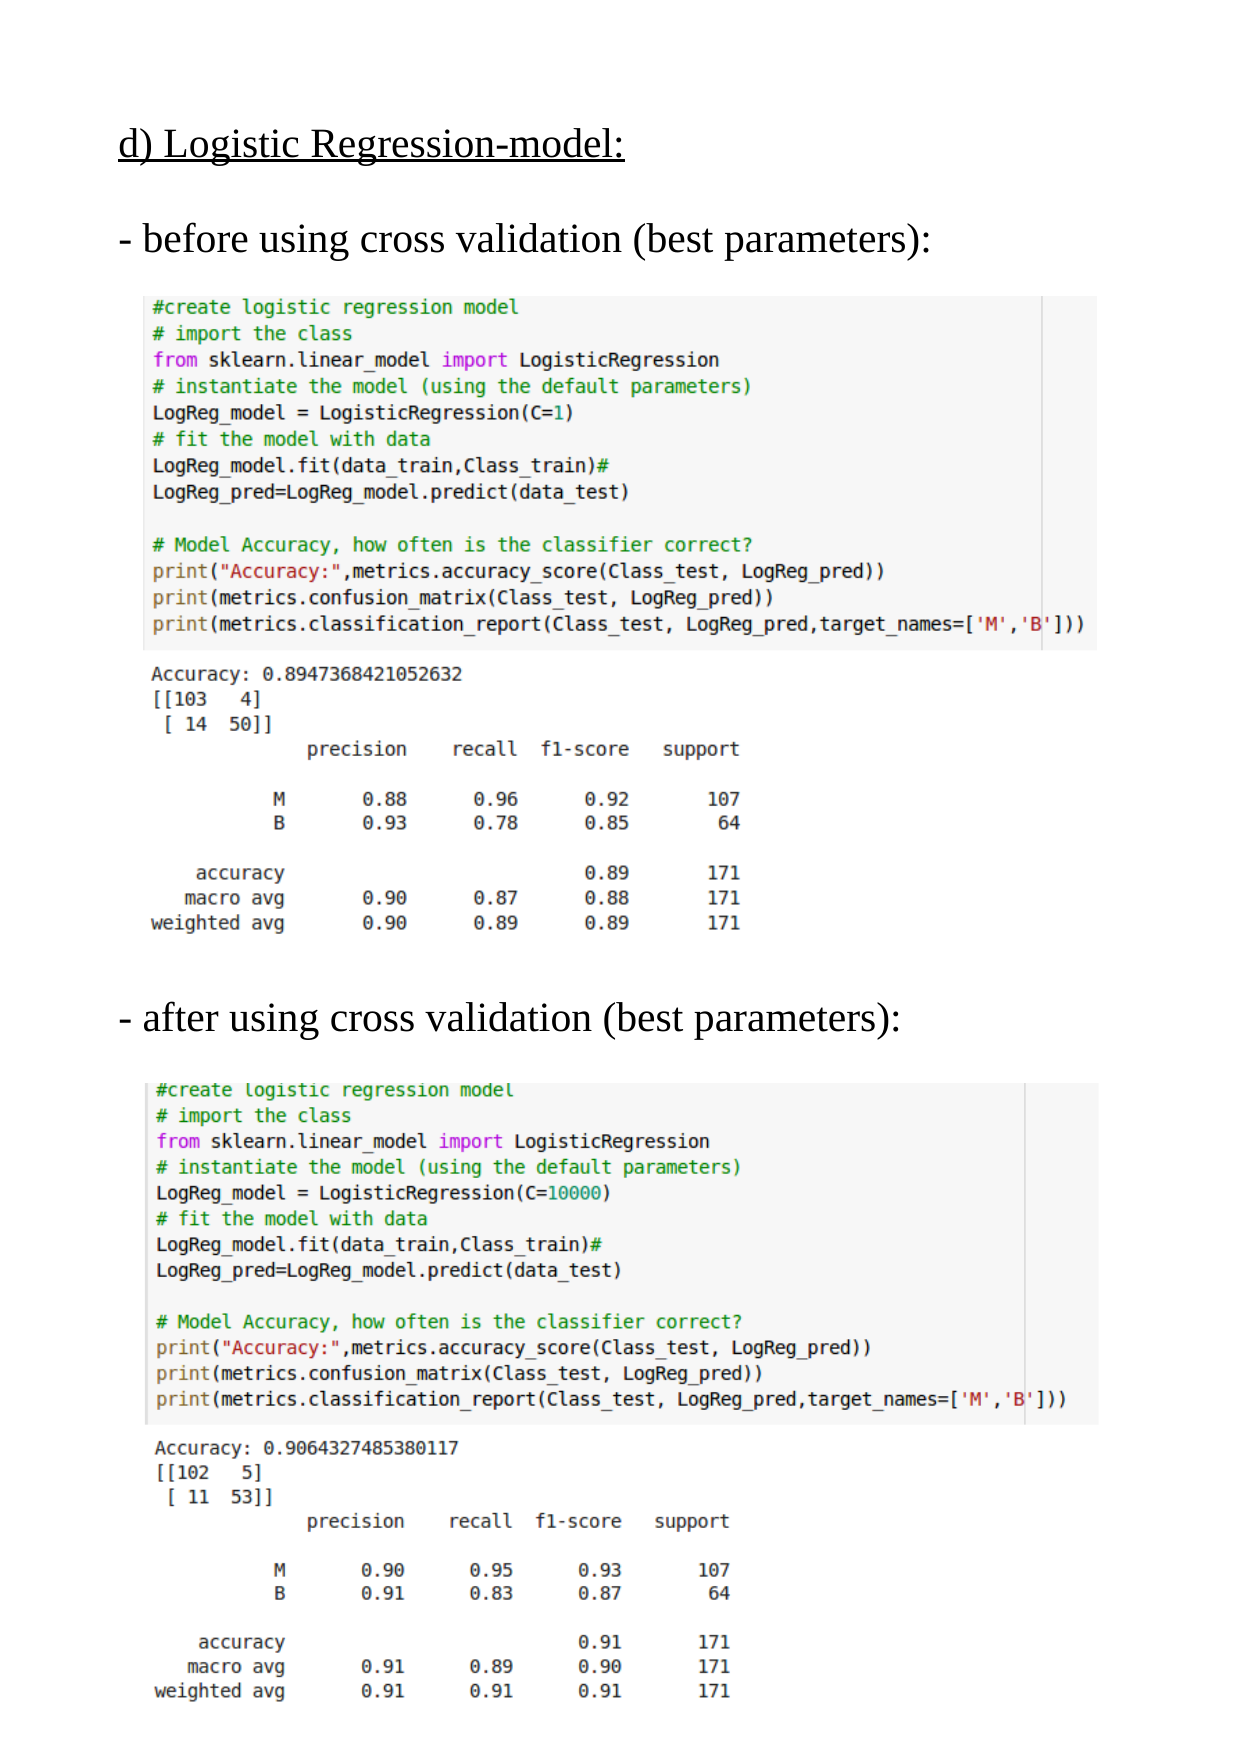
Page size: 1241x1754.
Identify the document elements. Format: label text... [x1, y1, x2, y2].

text - after using cross validation (best parameters): [118, 992, 1122, 1040]
text - before using cross validation (best parameters): [118, 214, 1122, 262]
picture [144, 1083, 1099, 1722]
picture [143, 296, 1097, 945]
text d) Logistic Regression-model: [118, 118, 1122, 166]
